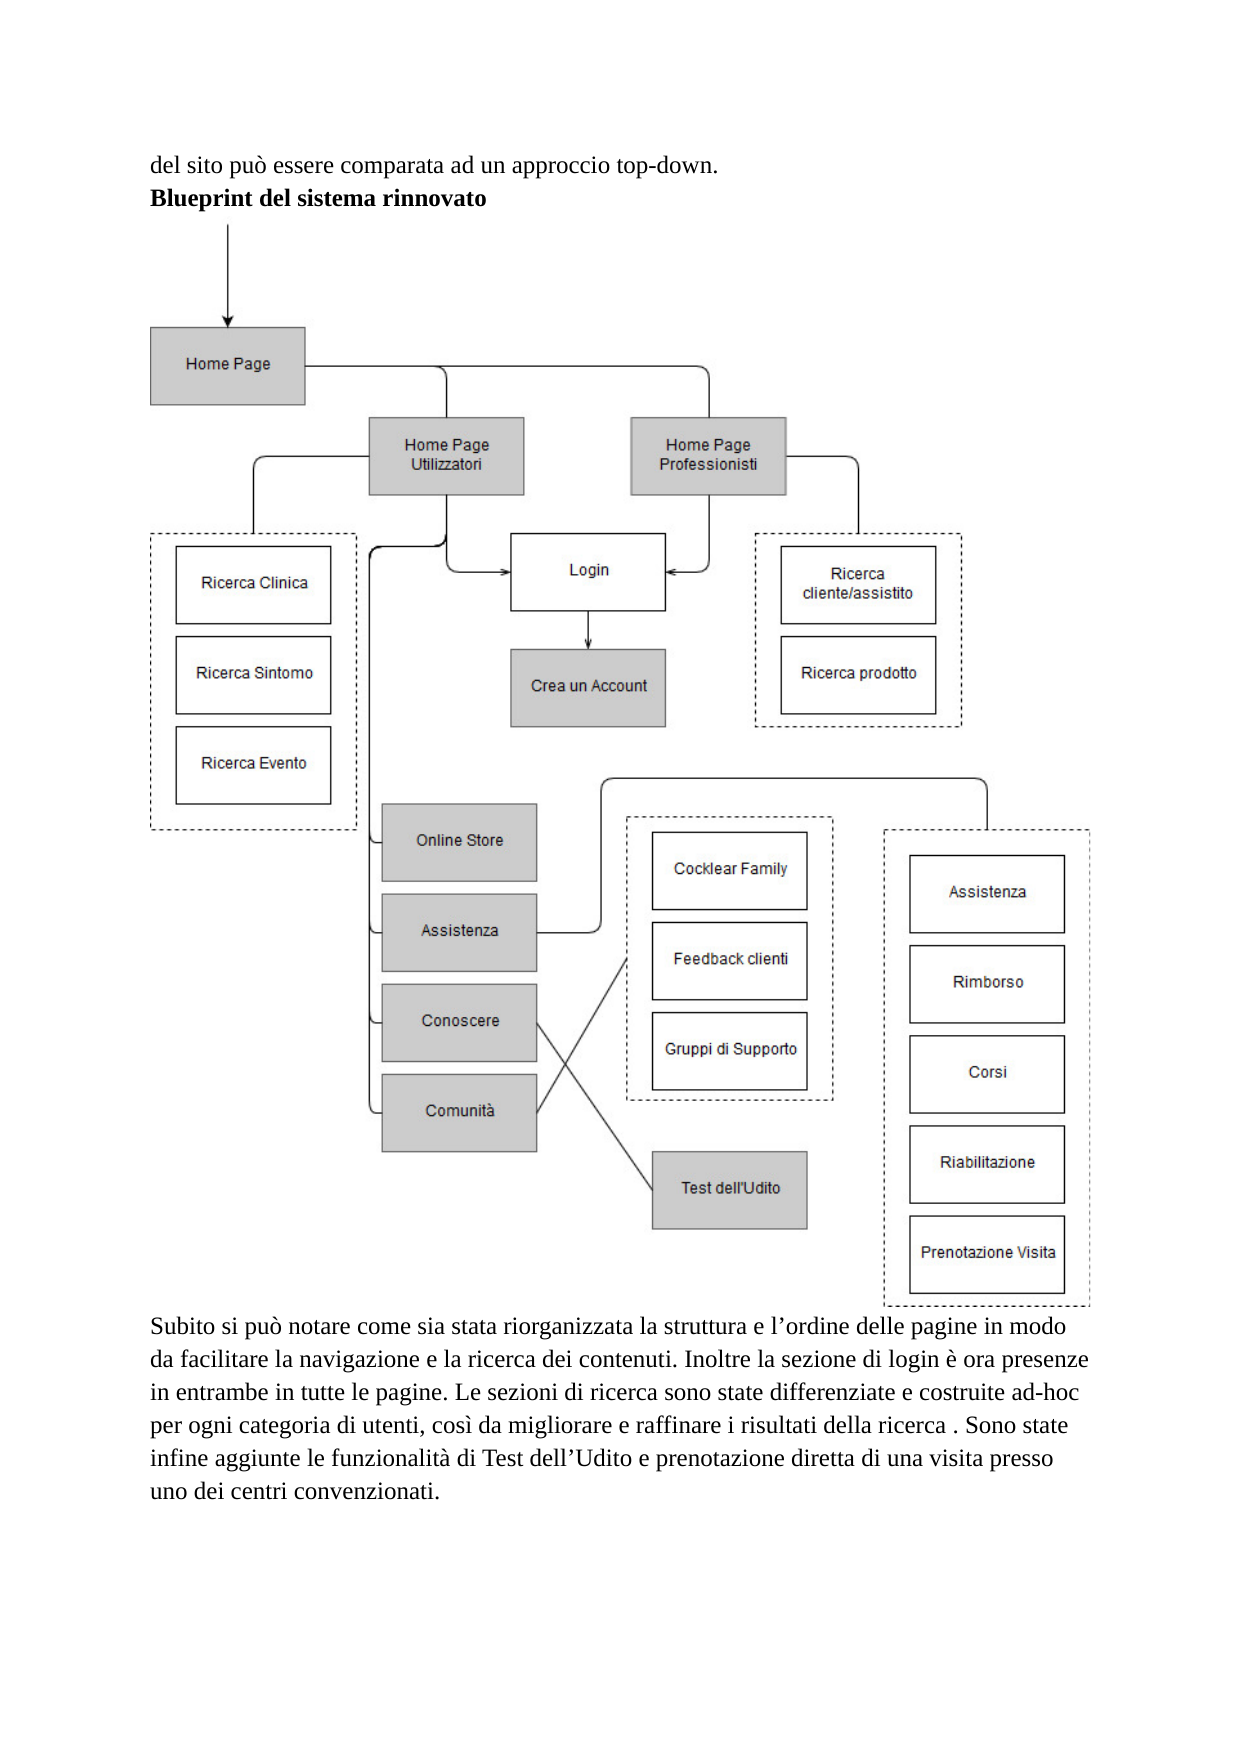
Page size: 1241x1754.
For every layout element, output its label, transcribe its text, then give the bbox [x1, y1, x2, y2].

text Il blueprint sopra illustrato, conferma quanto già detto in precedenza, ovvero che la struttura del sito può essere comparata ad un approccio top-down. [150, 150, 1090, 179]
picture [150, 216, 1091, 1307]
text Subito si può notare come sia stata riorganizzata la struttura e l’ordine delle pagine in modo da facilitare la navigazione e la ricerca dei contenuti. Inoltre la sezione di login è ora presenze in entrambe in tutte le pagine. Le sezioni di ricerca sono state differenziate e costruite ad-hoc per ogni categoria di utenti, così da migliorare e raffinare i risultati della ricerca . Sono state infine aggiunte le funzionalità di Test dell’Udito e prenotazione diretta di una visita presso uno dei centri convenzionati. [150, 1307, 1090, 1505]
text Blueprint del sistema rinnovato [150, 183, 1090, 212]
